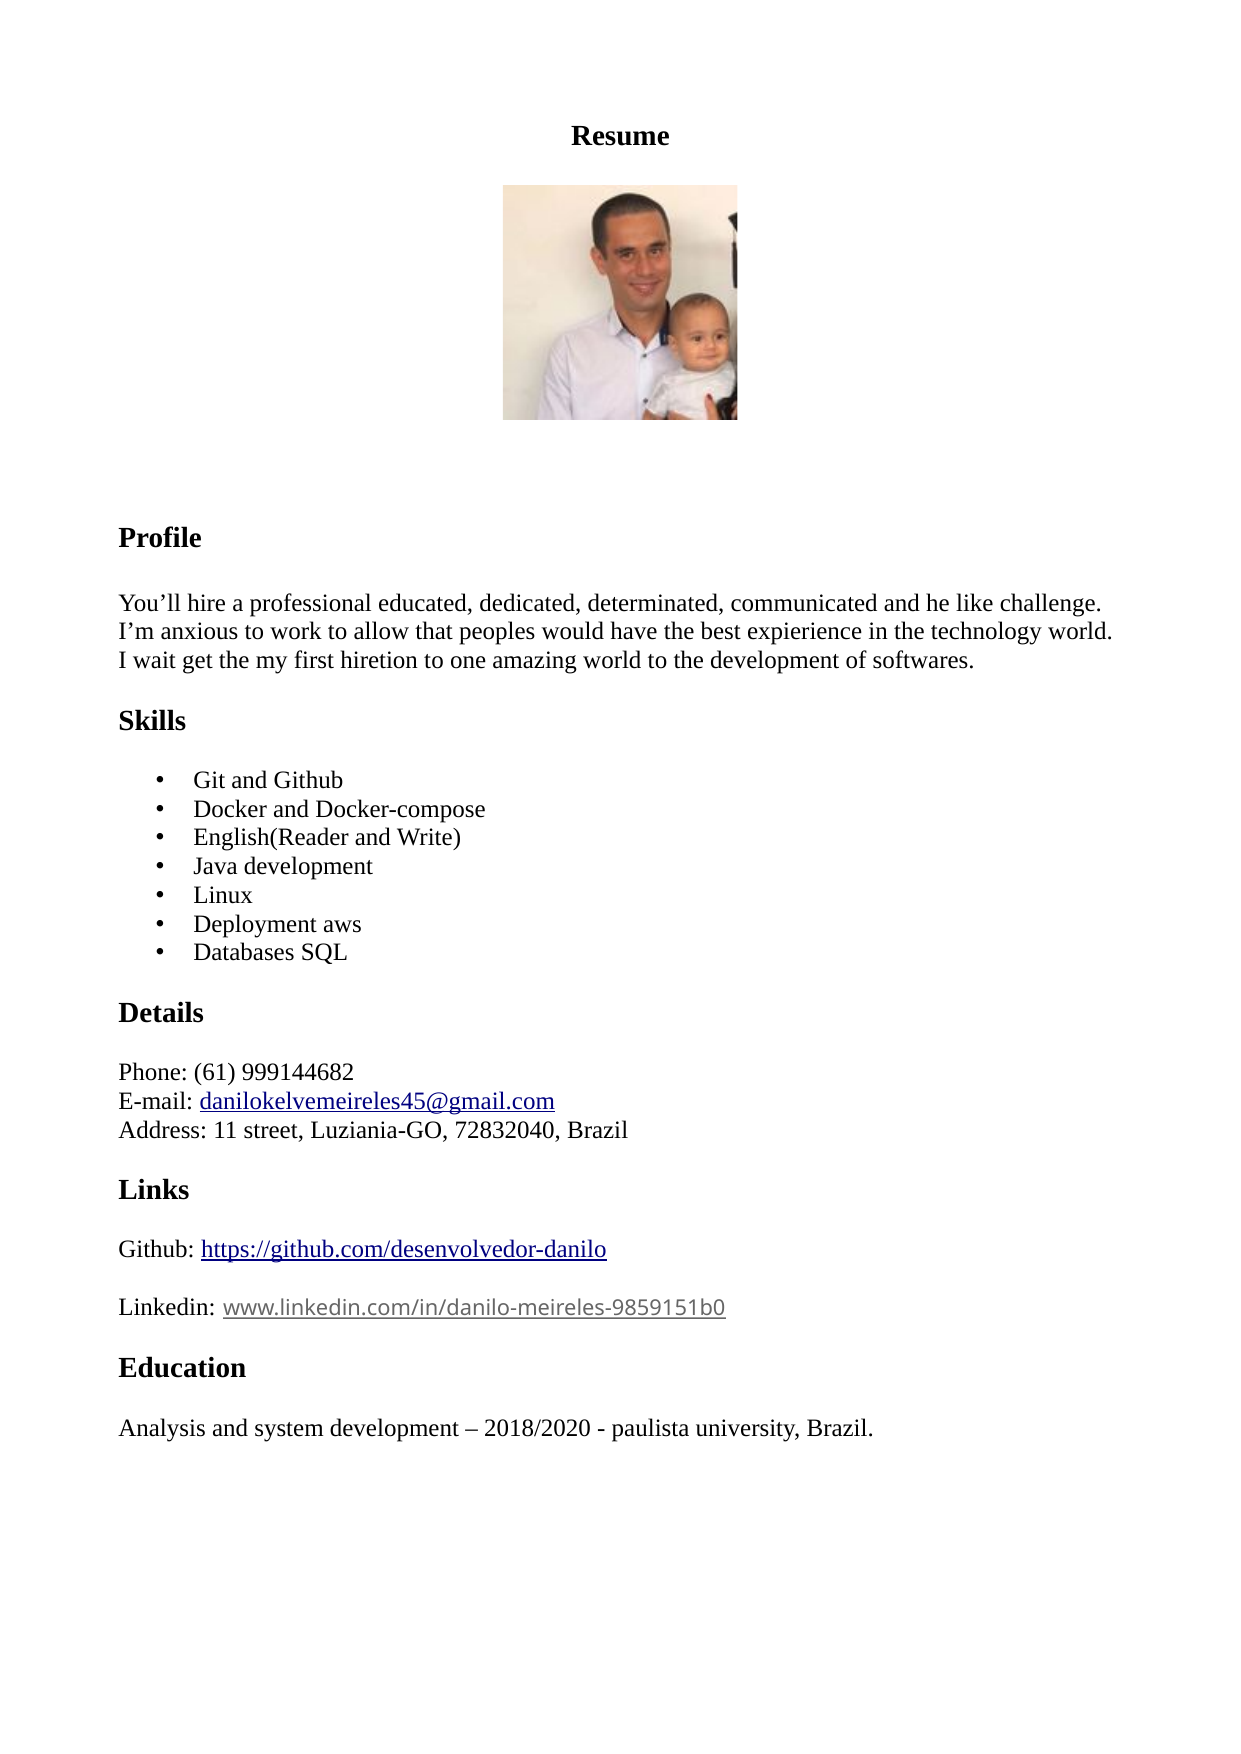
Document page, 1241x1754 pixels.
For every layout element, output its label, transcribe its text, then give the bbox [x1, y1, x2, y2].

text Education [118, 1351, 1122, 1384]
picture [502, 185, 738, 420]
text Analysis and system development – 2018/2020 - paulista university, Brazil. [118, 1413, 1122, 1442]
text E-mail: danilokelvemeireles45@gmail.com [118, 1086, 1122, 1115]
text Github: https://github.com/desenvolvedor-danilo [118, 1234, 1122, 1263]
list Java development [156, 851, 1122, 880]
text Address: 11 street, Luziania-GO, 72832040, Brazil [118, 1115, 1122, 1143]
text You’ll hire a professional educated, dedicated, determinated, communicated and he like challenge. I’m anxious to work to allow that peoples would have the best expierience in the technology world. I wait get the my first hiretion to one amazing world to the development of softwares. [118, 588, 1122, 674]
text Phone: (61) 999144682 [118, 1057, 1122, 1086]
text Links [118, 1172, 1122, 1206]
text Linkedin: www.linkedin.com/in/danilo-meireles-9859151b0 [118, 1292, 1122, 1322]
list Git and Github [156, 765, 1122, 794]
text Skills [118, 703, 1122, 736]
list English(Reader and Write) [156, 822, 1122, 851]
text Resume [118, 118, 1122, 152]
text Profile [118, 521, 1122, 554]
list Databases SQL [156, 937, 1122, 966]
text Details [118, 995, 1122, 1028]
list Deployment aws [156, 909, 1122, 937]
list Linux [156, 880, 1122, 909]
list Docker and Docker-compose [156, 794, 1122, 822]
